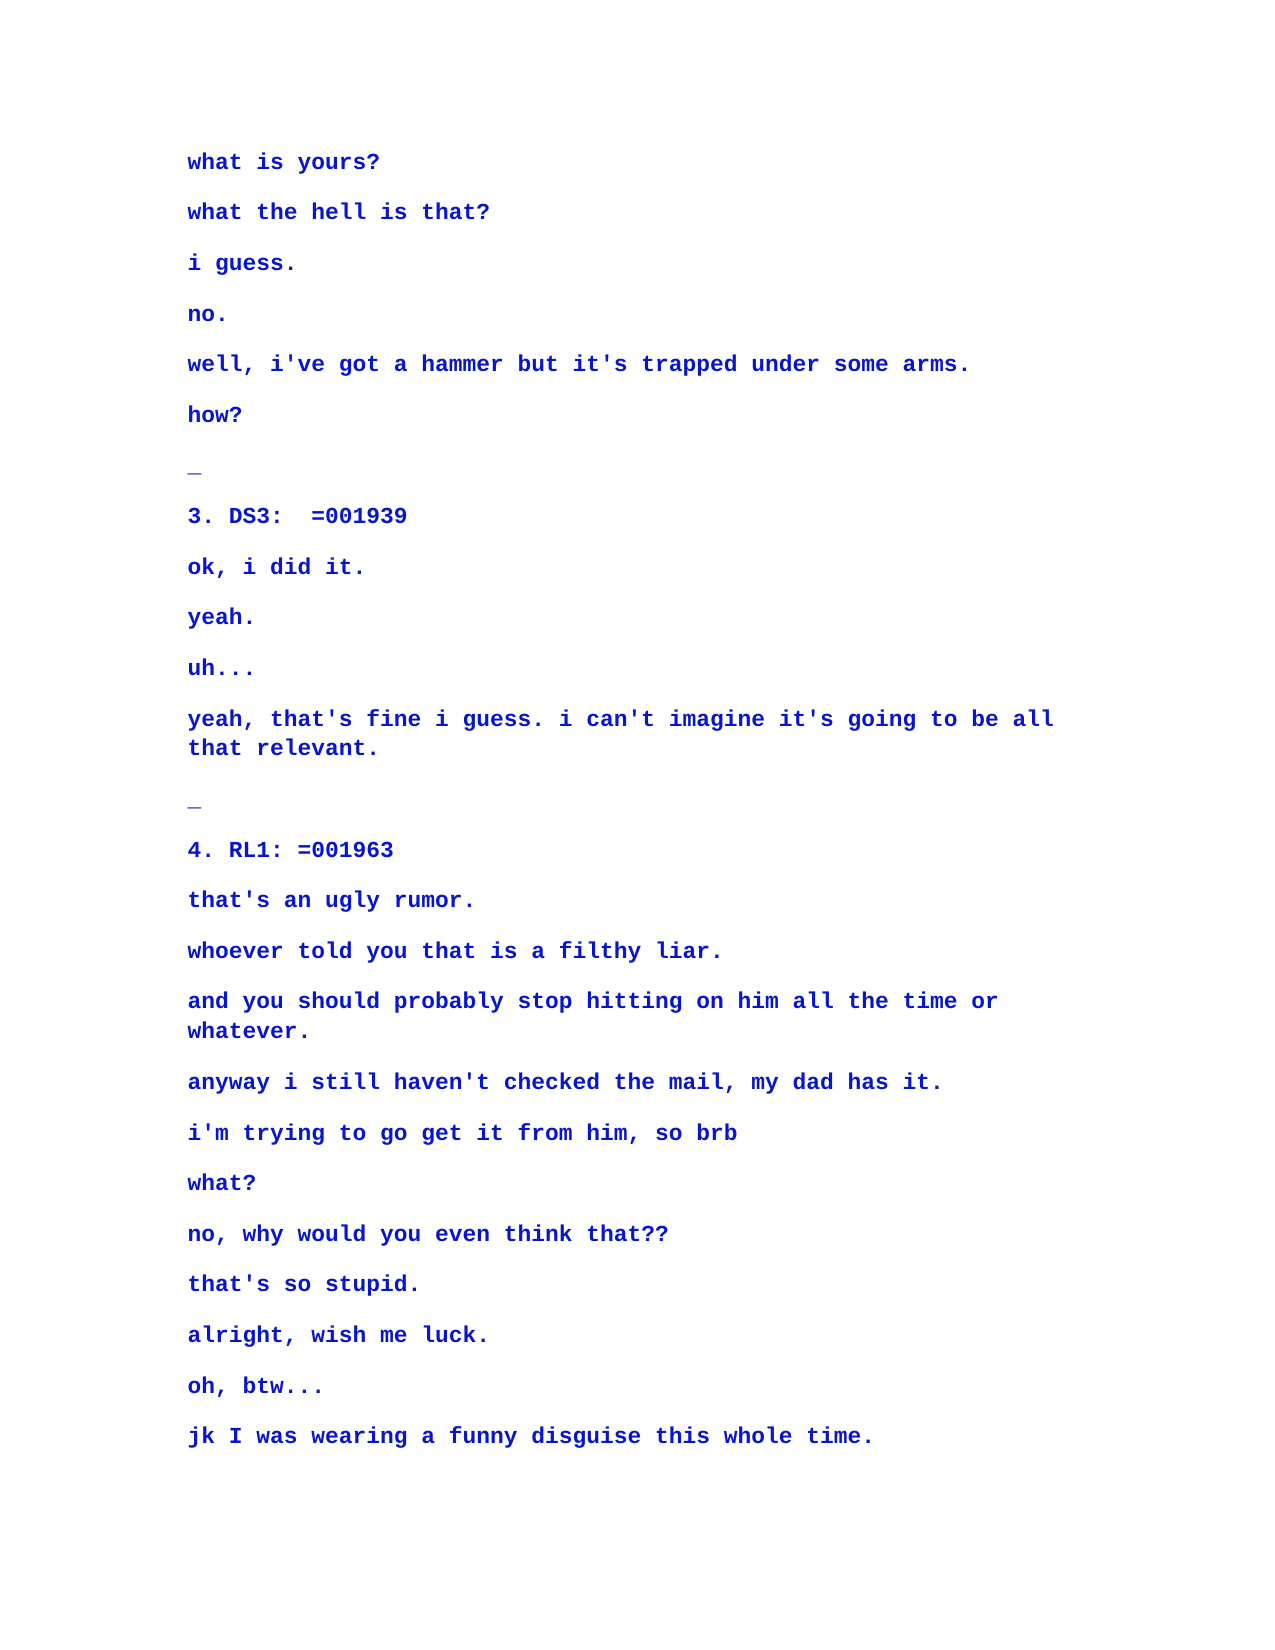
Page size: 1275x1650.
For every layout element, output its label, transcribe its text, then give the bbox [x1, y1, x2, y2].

text oh, btw... [187, 1374, 1087, 1400]
text what? [187, 1171, 1087, 1197]
text 3. DS3: =001939 [187, 504, 1087, 530]
text yeah, that's fine i guess. i can't imagine it's going to be all that relevant. [187, 707, 1087, 763]
text whoever told you that is a filthy liar. [187, 939, 1087, 965]
text well, i've got a hammer but it's trapped under some arms. [187, 352, 1087, 378]
text and you should probably stop hitting on him all the time or whatever. [187, 990, 1087, 1046]
text uh... [187, 656, 1087, 682]
text jk I was wearing a funny disguise this whole time. [187, 1424, 1087, 1451]
text i guess. [187, 251, 1087, 277]
text what is yours? [187, 150, 1087, 176]
text that's so stupid. [187, 1273, 1087, 1299]
text _ [187, 454, 1087, 480]
text yeah. [187, 606, 1087, 632]
text alright, wish me luck. [187, 1323, 1087, 1349]
text no. [187, 302, 1087, 328]
text 4. RL1: =001963 [187, 838, 1087, 864]
text no, why would you even think that?? [187, 1222, 1087, 1248]
text ok, i did it. [187, 555, 1087, 581]
text what the hell is that? [187, 201, 1087, 227]
text that's an ugly rumor. [187, 888, 1087, 914]
text i'm trying to go get it from him, so brb [187, 1121, 1087, 1147]
text anyway i still haven't checked the mail, my dad has it. [187, 1070, 1087, 1096]
text how? [187, 403, 1087, 429]
text _ [187, 787, 1087, 813]
